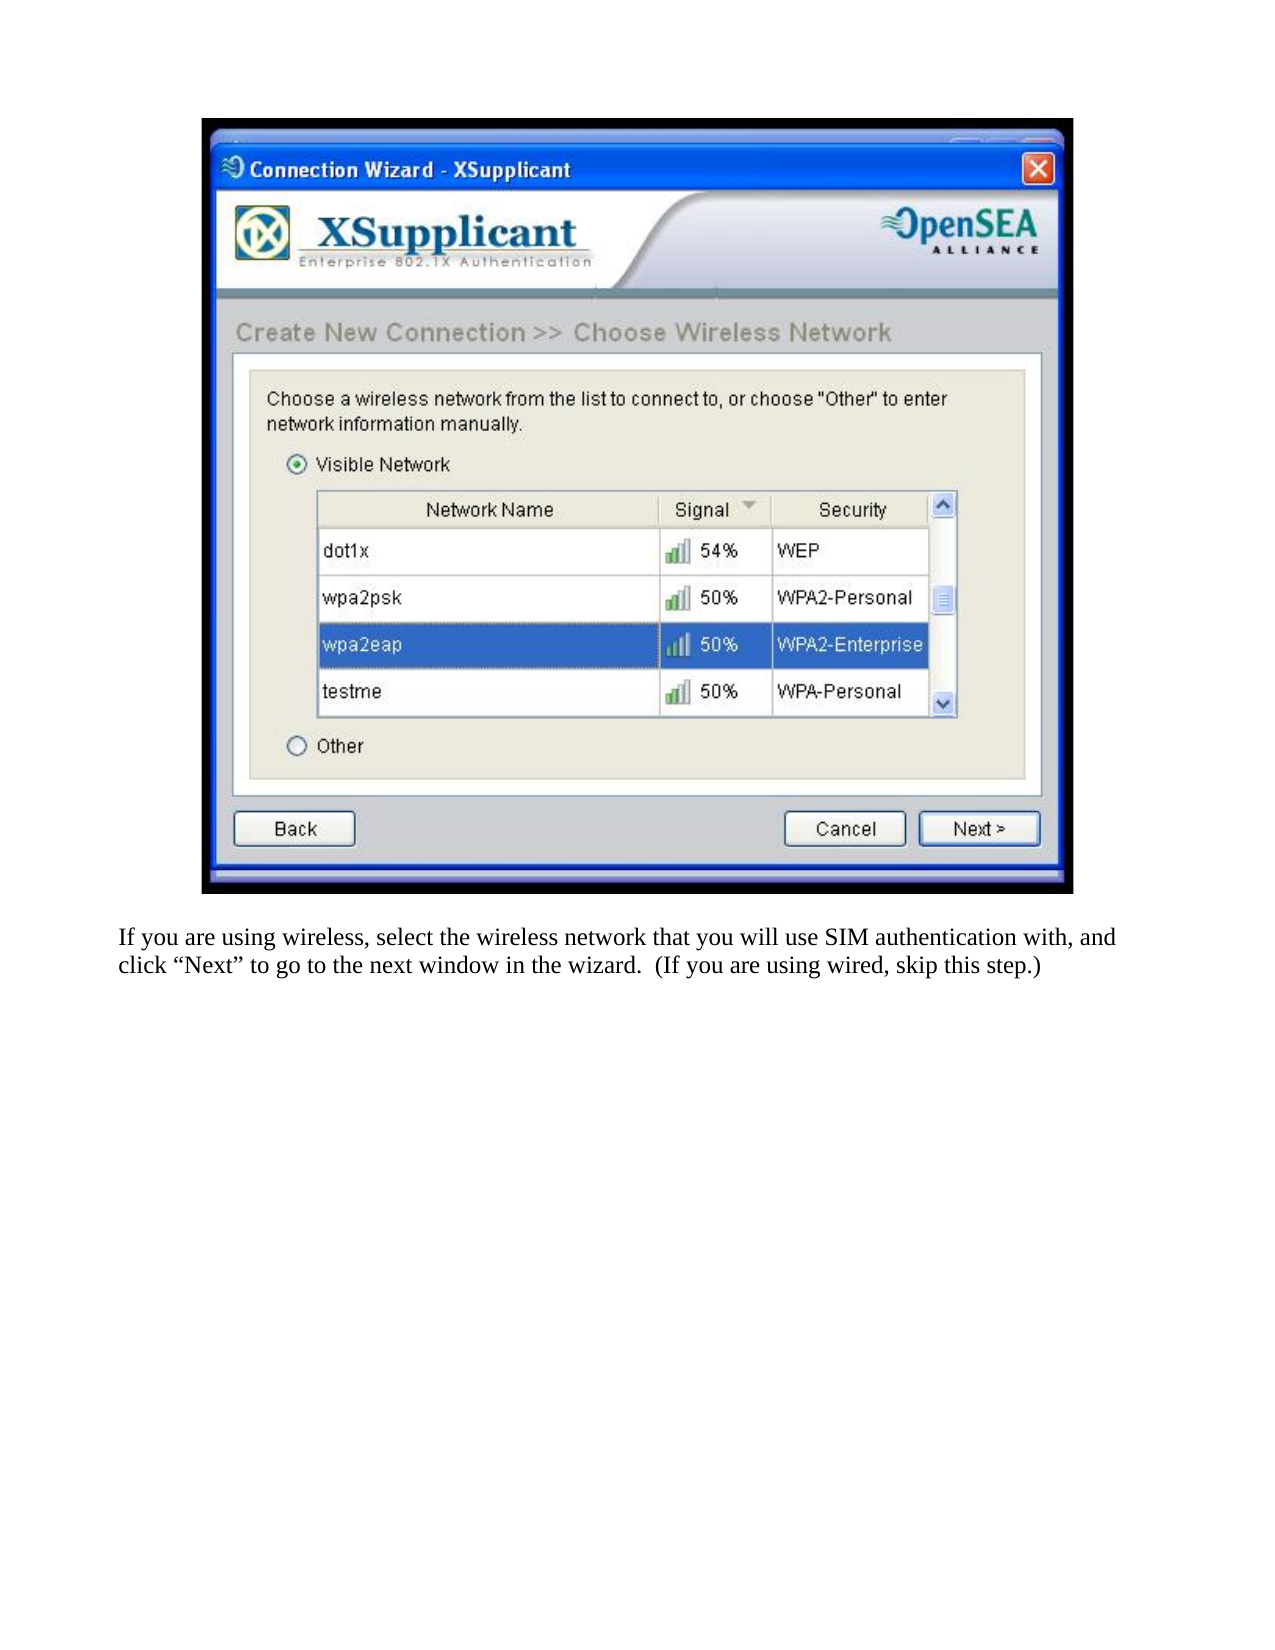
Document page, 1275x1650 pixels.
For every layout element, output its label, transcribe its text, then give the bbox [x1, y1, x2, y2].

text If you are using wireless, select the wireless network that you will use SIM authentication with, and click “Next” to go to the next window in the wizard. (If you are using wired, skip this step.) [118, 922, 1157, 979]
picture [201, 118, 1074, 894]
